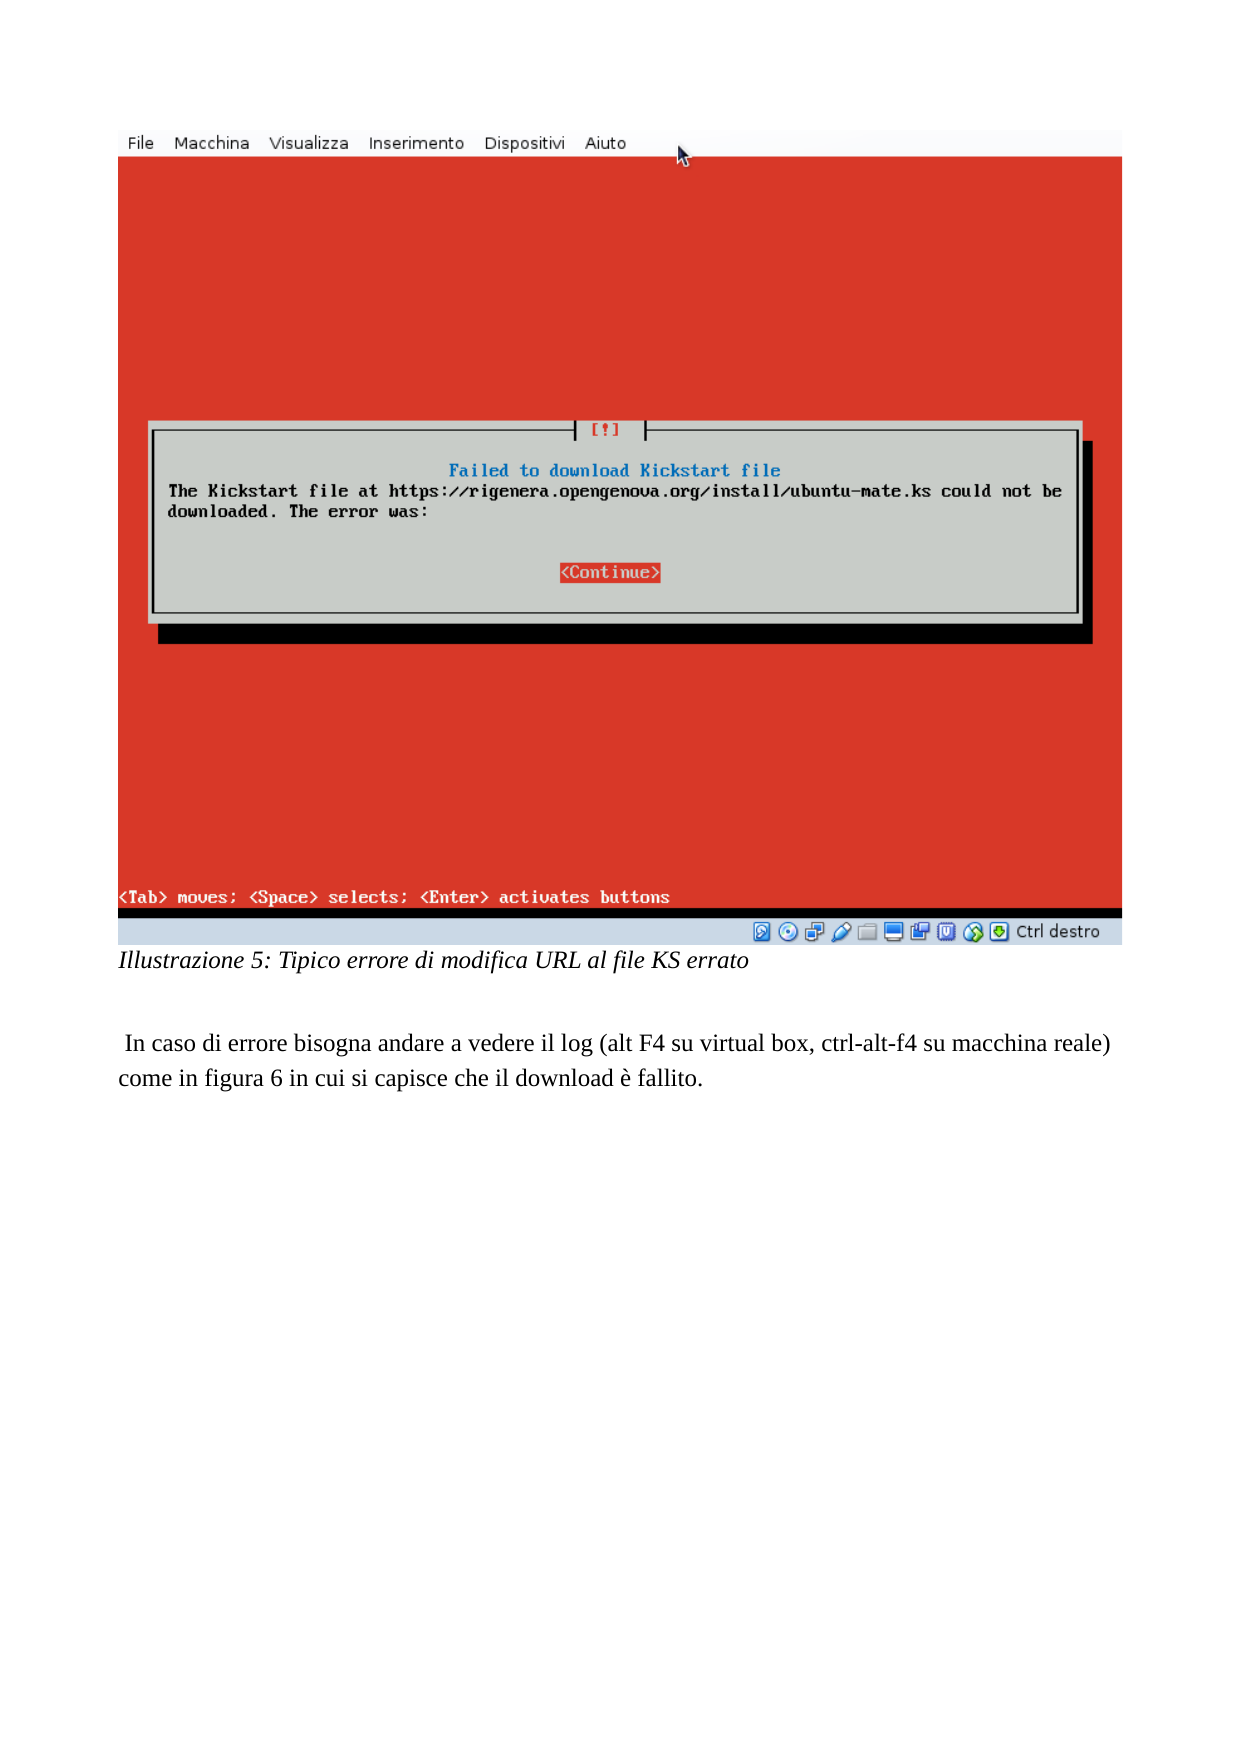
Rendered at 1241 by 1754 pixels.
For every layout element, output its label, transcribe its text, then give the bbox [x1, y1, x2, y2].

text Illustrazione 5: Tipico errore di modifica URL al file KS errato [118, 945, 1122, 973]
text In caso di errore bisogna andare a vedere il log (alt F4 su virtual box, ctrl-alt-f4 su macchina reale) come in figura 6 in cui si capisce che il download è fallito. [118, 1028, 1122, 1091]
picture [118, 130, 1123, 945]
